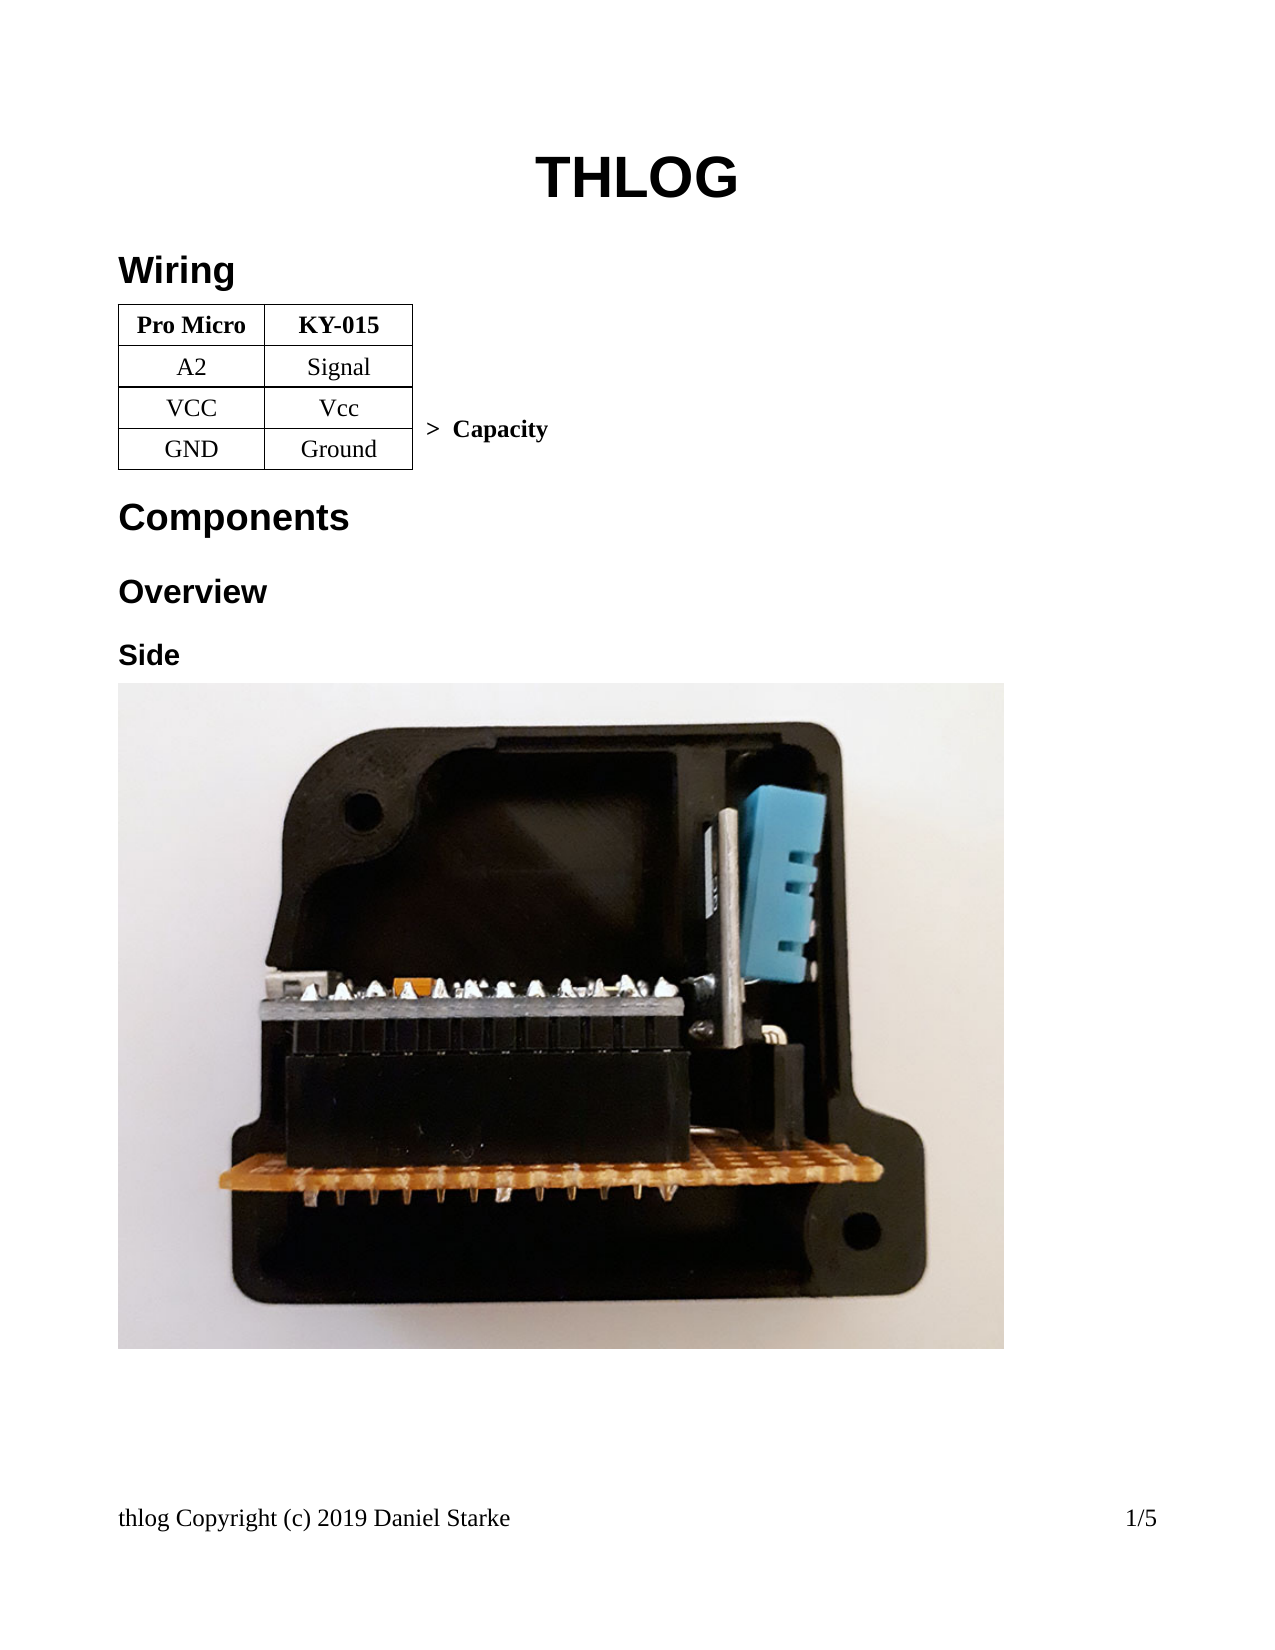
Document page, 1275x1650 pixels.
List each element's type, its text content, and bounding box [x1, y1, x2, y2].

subtitle Wiring [118, 248, 1157, 291]
subtitle Overview [118, 572, 1157, 611]
table_cell Signal [265, 346, 412, 386]
table_cell Ground [265, 429, 412, 469]
title THLOG [118, 143, 1157, 210]
table_cell GND [119, 429, 264, 469]
table_cell [413, 345, 561, 386]
table_cell Vcc [265, 388, 412, 428]
table_cell VCC [119, 388, 264, 428]
picture [118, 683, 1004, 1349]
table_header KY-015 [265, 305, 412, 345]
table_cell > Capacity [413, 386, 561, 469]
table_header Pro Micro [119, 305, 264, 345]
subtitle Components [118, 495, 1157, 538]
table_header [413, 304, 561, 345]
table_cell A2 [119, 346, 264, 386]
subtitle Side [118, 638, 1157, 671]
